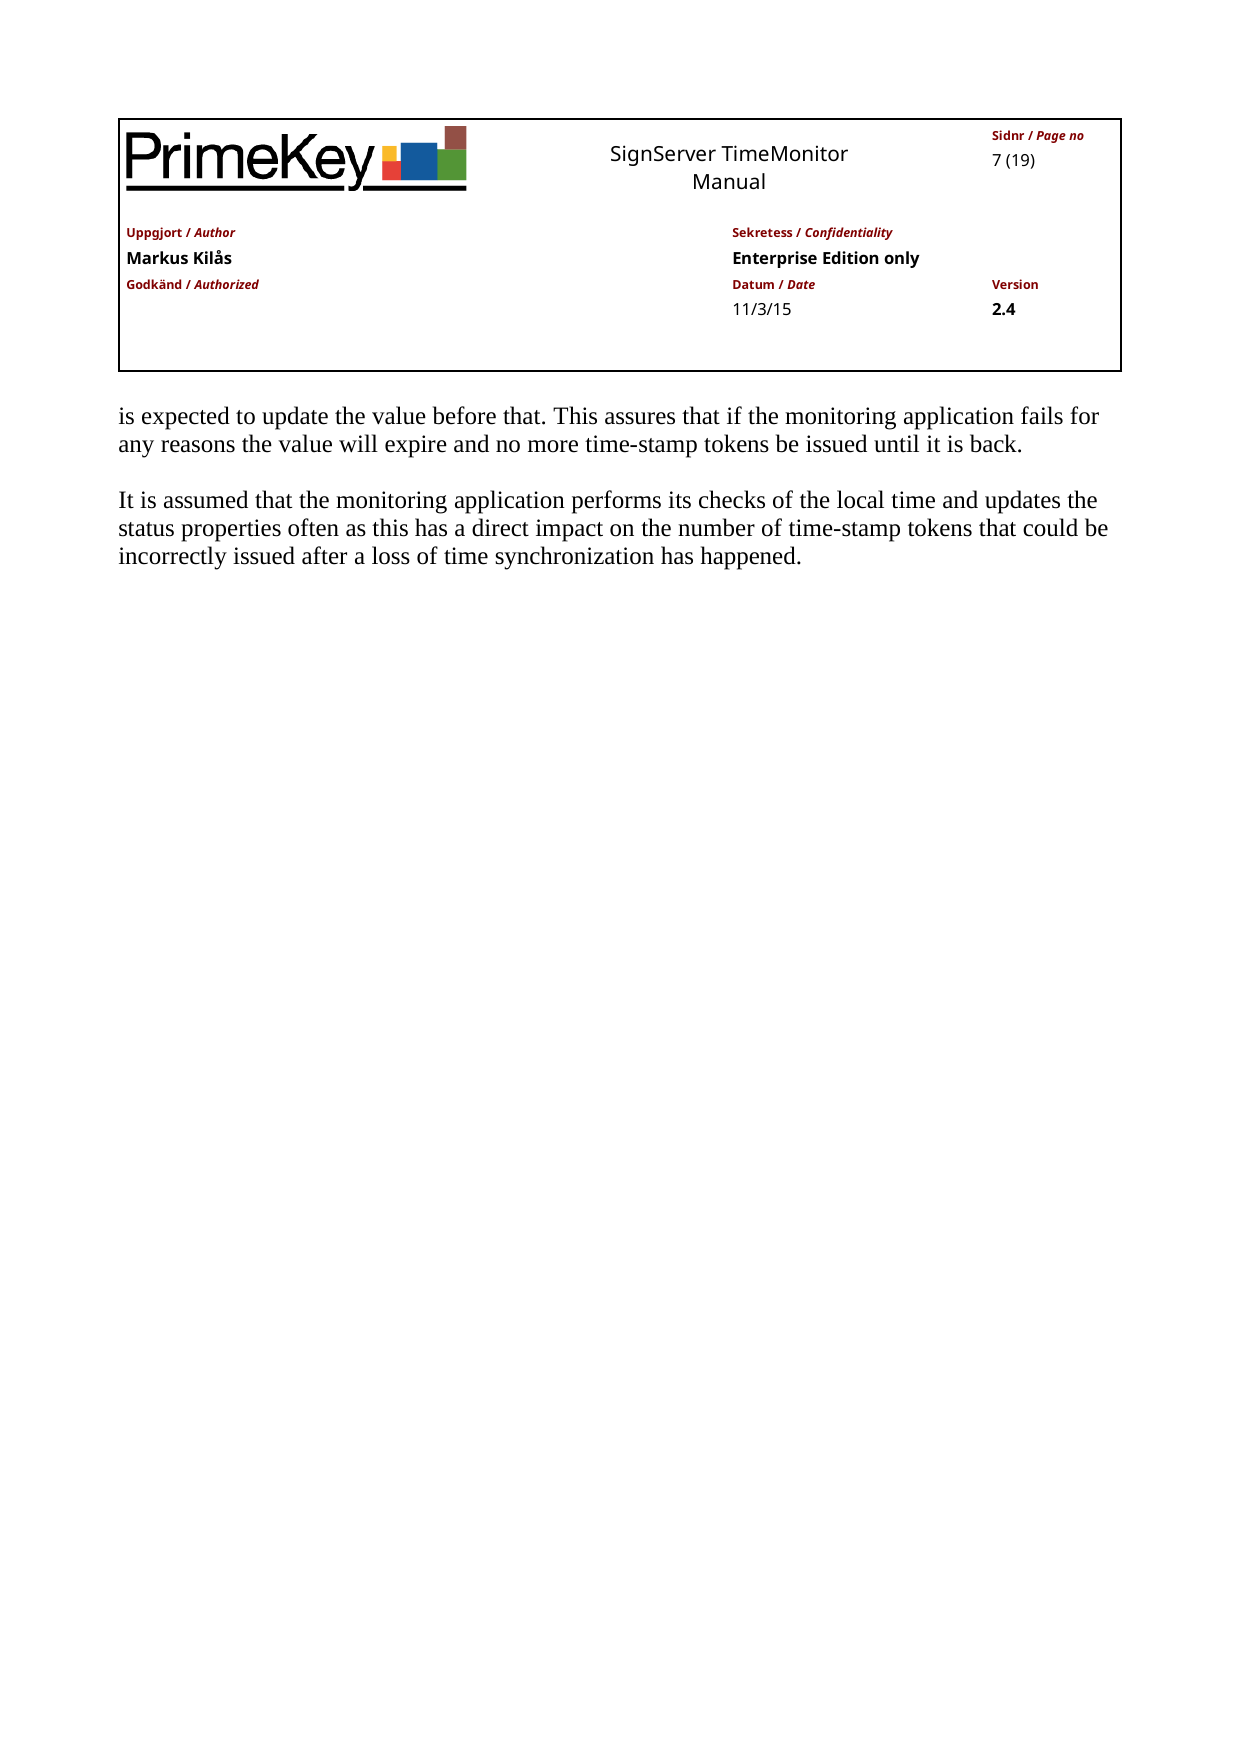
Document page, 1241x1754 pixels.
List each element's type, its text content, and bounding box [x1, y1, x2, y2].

text It is assumed that the monitoring application performs its checks of the local time and updates the status properties often as this has a direct impact on the number of time-stamp tokens that could be incorrectly issued after a loss of time synchronization has happened. [118, 486, 1122, 570]
text is expected to update the value before that. This assures that if the monitoring application fails for any reasons the value will expire and no more time-stamp tokens be issued until it is back. [118, 402, 1122, 458]
picture [126, 126, 467, 191]
